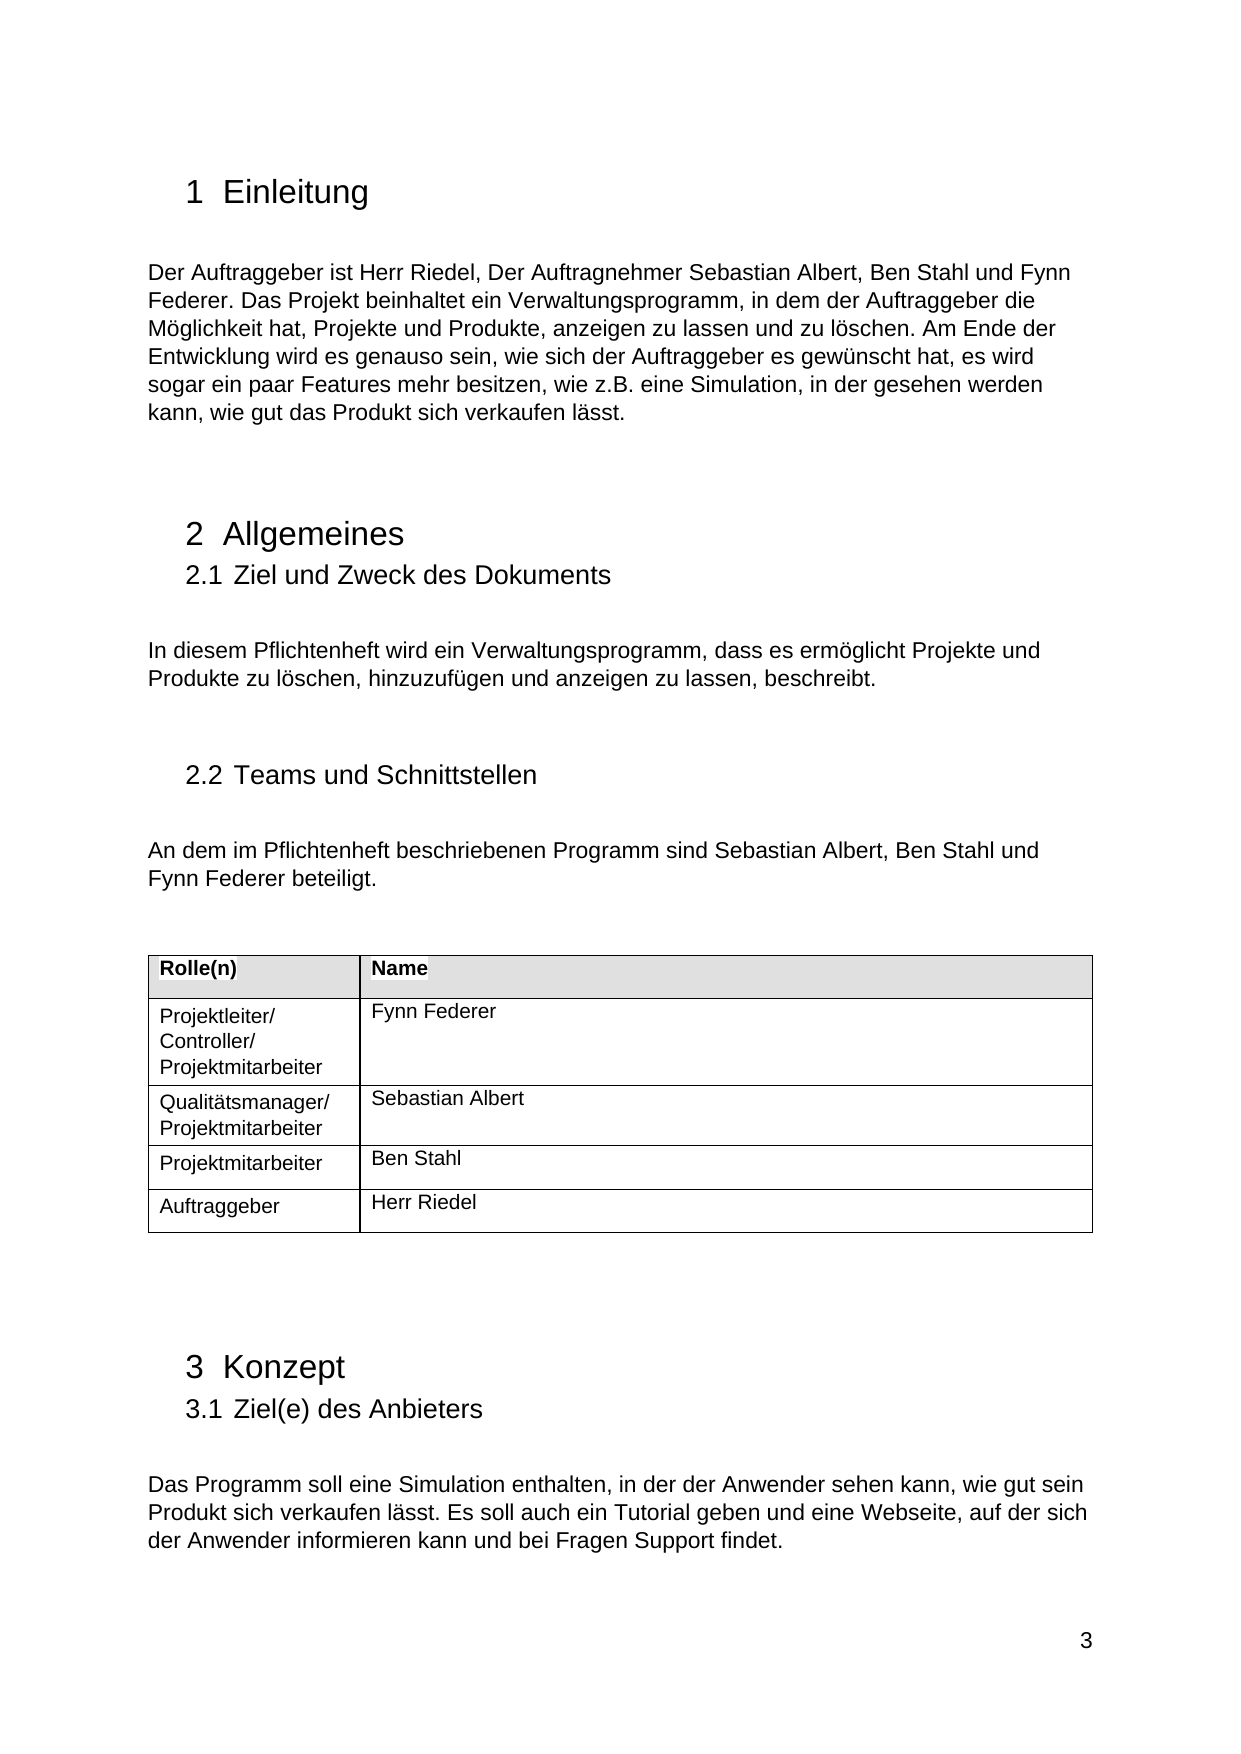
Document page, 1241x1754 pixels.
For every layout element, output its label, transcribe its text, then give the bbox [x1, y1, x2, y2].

table_header Name [361, 956, 1092, 998]
table_cell Fynn Federer [361, 999, 1092, 1084]
table_cell Sebastian Albert [361, 1086, 1092, 1145]
table_cell Projektmitarbeiter [149, 1146, 359, 1188]
subtitle Einleitung [369, 173, 1093, 211]
text Das Programm soll eine Simulation enthalten, in der der Anwender sehen kann, wie gut sein Produkt sich verkaufen lässt. Es soll auch ein Tutorial geben und eine Webseite, auf der sich der Anwender informieren kann und bei Fragen Support findet. [148, 1471, 1093, 1553]
table_cell Auftraggeber [149, 1190, 359, 1232]
text An dem im Pflichtenheft beschriebenen Programm sind Sebastian Albert, Ben Stahl und Fynn Federer beteiligt. [148, 837, 1093, 892]
table_cell Qualitätsmanager/Projektmitarbeiter [149, 1086, 359, 1145]
subtitle Allgemeines [404, 514, 1093, 552]
subtitle Ziel(e) des Anbieters [483, 1393, 1093, 1424]
subtitle Teams und Schnittstellen [537, 759, 1093, 790]
subtitle Ziel und Zweck des Dokuments [611, 559, 1093, 590]
subtitle Konzept [185, 1347, 1093, 1386]
table_header Rolle(n) [149, 956, 359, 998]
table_cell Ben Stahl [361, 1146, 1092, 1188]
table_cell Projektleiter/Controller/Projektmitarbeiter [149, 999, 359, 1084]
text In diesem Pflichtenheft wird ein Verwaltungsprogramm, dass es ermöglicht Projekte und Produkte zu löschen, hinzuzufügen und anzeigen zu lassen, beschreibt. [148, 637, 1093, 692]
table_cell Herr Riedel [361, 1190, 1092, 1232]
text Der Auftraggeber ist Herr Riedel, Der Auftragnehmer Sebastian Albert, Ben Stahl und Fynn Federer. Das Projekt beinhaltet ein Verwaltungsprogramm, in dem der Auftraggeber die Möglichkeit hat, Projekte und Produkte, anzeigen zu lassen und zu löschen. Am Ende der Entwicklung wird es genauso sein, wie sich der Auftraggeber es gewünscht hat, es wird sogar ein paar Features mehr besitzen, wie z.B. eine Simulation, in der gesehen werden kann, wie gut das Produkt sich verkaufen lässt. [148, 258, 1093, 425]
